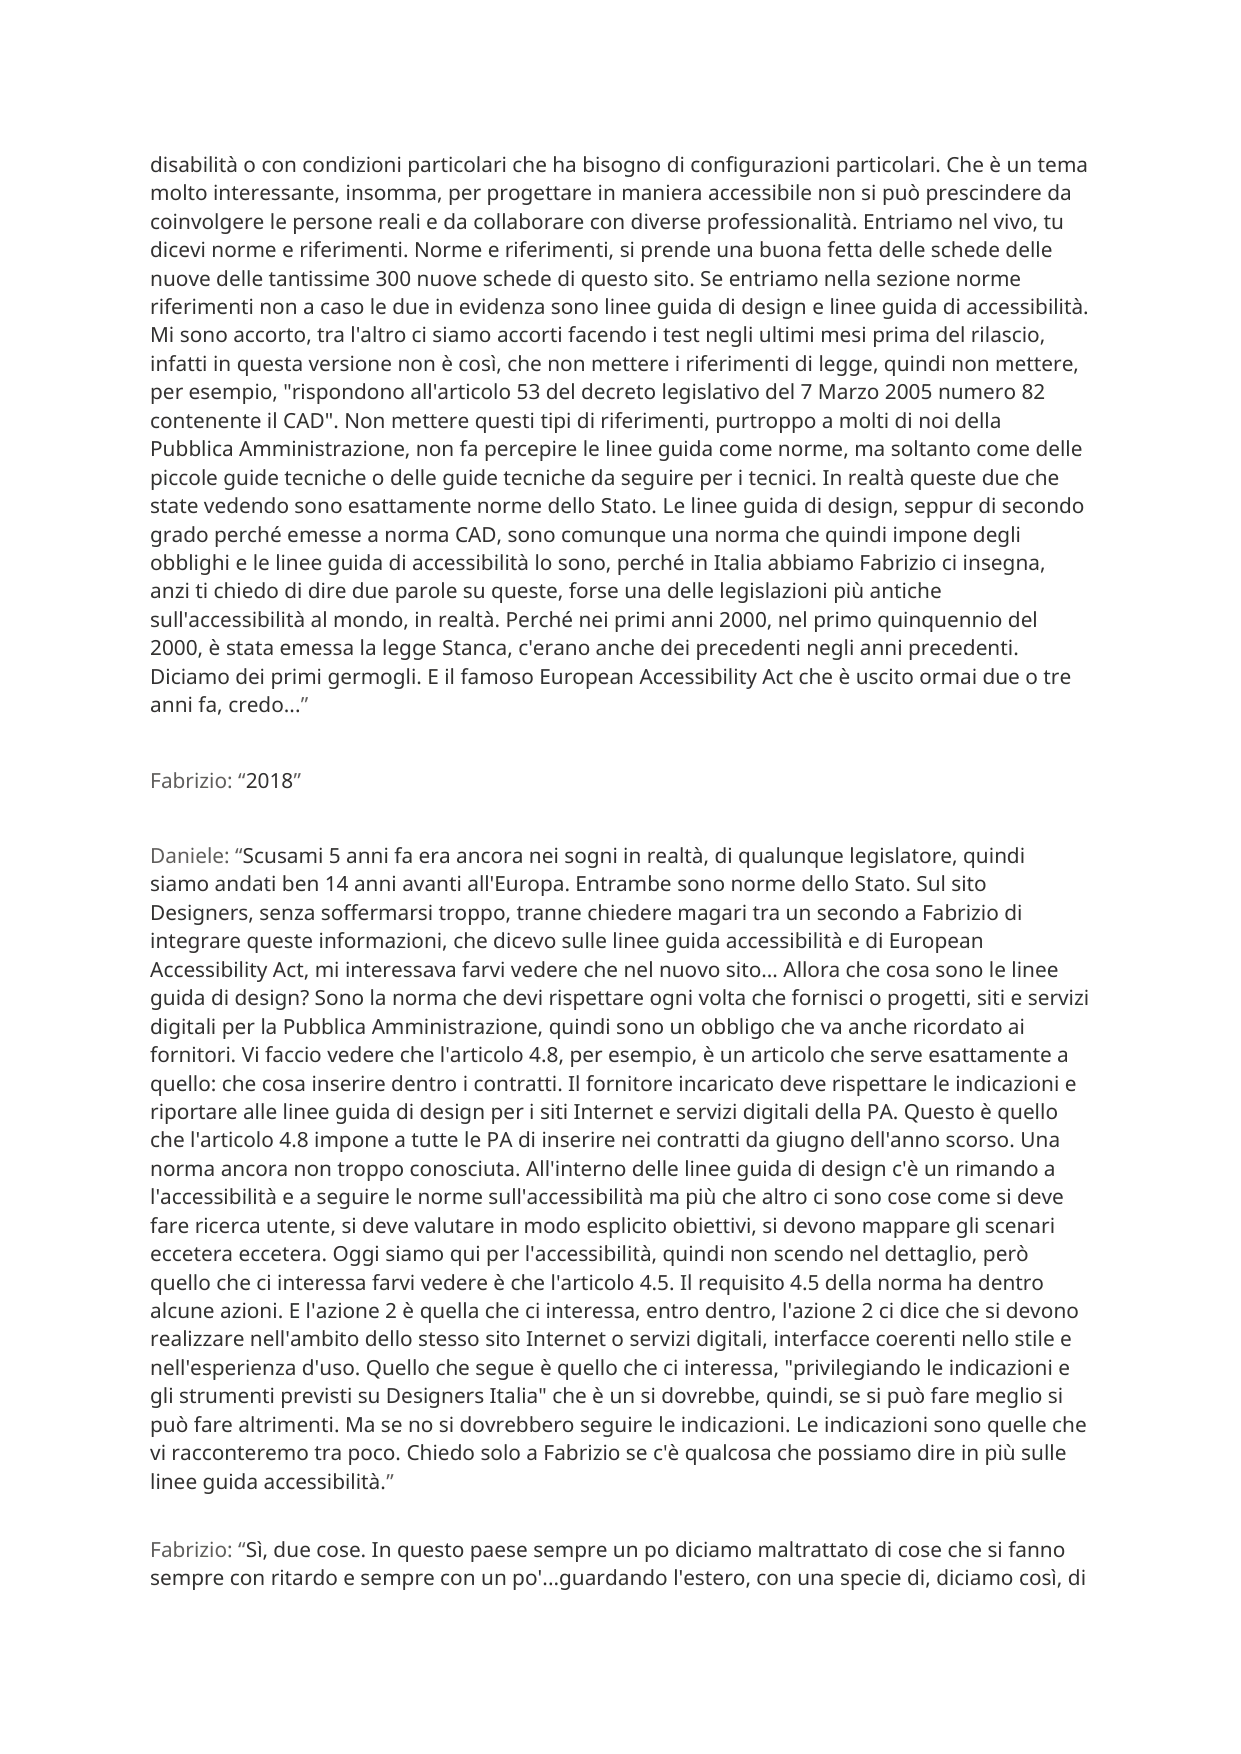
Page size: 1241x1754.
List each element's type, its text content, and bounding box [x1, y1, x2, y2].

text Daniele: “Scusami 5 anni fa era ancora nei sogni in realtà, di qualunque legislatore, quindi siamo andati ben 14 anni avanti all'Europa. Entrambe sono norme dello Stato. Sul sito Designers, senza soffermarsi troppo, tranne chiedere magari tra un secondo a Fabrizio di integrare queste informazioni, che dicevo sulle linee guida accessibilità e di European Accessibility Act, mi interessava farvi vedere che nel nuovo sito... Allora che cosa sono le linee guida di design? Sono la norma che devi rispettare ogni volta che fornisci o progetti, siti e servizi digitali per la Pubblica Amministrazione, quindi sono un obbligo che va anche ricordato ai fornitori. Vi faccio vedere che l'articolo 4.8, per esempio, è un articolo che serve esattamente a quello: che cosa inserire dentro i contratti. Il fornitore incaricato deve rispettare le indicazioni e riportare alle linee guida di design per i siti Internet e servizi digitali della PA. Questo è quello che l'articolo 4.8 impone a tutte le PA di inserire nei contratti da giugno dell'anno scorso. Una norma ancora non troppo conosciuta. All'interno delle linee guida di design c'è un rimando a l'accessibilità e a seguire le norme sull'accessibilità ma più che altro ci sono cose come si deve fare ricerca utente, si deve valutare in modo esplicito obiettivi, si devono mappare gli scenari eccetera eccetera. Oggi siamo qui per l'accessibilità, quindi non scendo nel dettaglio, però quello che ci interessa farvi vedere è che l'articolo 4.5. Il requisito 4.5 della norma ha dentro alcune azioni. E l'azione 2 è quella che ci interessa, entro dentro, l'azione 2 ci dice che si devono realizzare nell'ambito dello stesso sito Internet o servizi digitali, interfacce coerenti nello stile e nell'esperienza d'uso. Quello che segue è quello che ci interessa, "privilegiando le indicazioni e gli strumenti previsti su Designers Italia" che è un si dovrebbe, quindi, se si può fare meglio si può fare altrimenti. Ma se no si dovrebbero seguire le indicazioni. Le indicazioni sono quelle che vi racconteremo tra poco. Chiedo solo a Fabrizio se c'è qualcosa che possiamo dire in più sulle linee guida accessibilità.” [150, 841, 1090, 1495]
text Fabrizio: “Sì, due cose. In questo paese sempre un po diciamo maltrattato di cose che si fanno sempre con ritardo e sempre con un po'...guardando l'estero, con una specie di, diciamo così, di [150, 1507, 1090, 1592]
text Fabrizio: “2018” [150, 766, 1090, 794]
text disabilità o con condizioni particolari che ha bisogno di configurazioni particolari. Che è un tema molto interessante, insomma, per progettare in maniera accessibile non si può prescindere da coinvolgere le persone reali e da collaborare con diverse professionalità. Entriamo nel vivo, tu dicevi norme e riferimenti. Norme e riferimenti, si prende una buona fetta delle schede delle nuove delle tantissime 300 nuove schede di questo sito. Se entriamo nella sezione norme riferimenti non a caso le due in evidenza sono linee guida di design e linee guida di accessibilità. Mi sono accorto, tra l'altro ci siamo accorti facendo i test negli ultimi mesi prima del rilascio, infatti in questa versione non è così, che non mettere i riferimenti di legge, quindi non mettere, per esempio, "rispondono all'articolo 53 del decreto legislativo del 7 Marzo 2005 numero 82 contenente il CAD". Non mettere questi tipi di riferimenti, purtroppo a molti di noi della Pubblica Amministrazione, non fa percepire le linee guida come norme, ma soltanto come delle piccole guide tecniche o delle guide tecniche da seguire per i tecnici. In realtà queste due che state vedendo sono esattamente norme dello Stato. Le linee guida di design, seppur di secondo grado perché emesse a norma CAD, sono comunque una norma che quindi impone degli obblighi e le linee guida di accessibilità lo sono, perché in Italia abbiamo Fabrizio ci insegna, anzi ti chiedo di dire due parole su queste, forse una delle legislazioni più antiche sull'accessibilità al mondo, in realtà. Perché nei primi anni 2000, nel primo quinquennio del 2000, è stata emessa la legge Stanca, c'erano anche dei precedenti negli anni precedenti. Diciamo dei primi germogli. E il famoso European Accessibility Act che è uscito ormai due o tre anni fa, credo...” [150, 150, 1090, 719]
